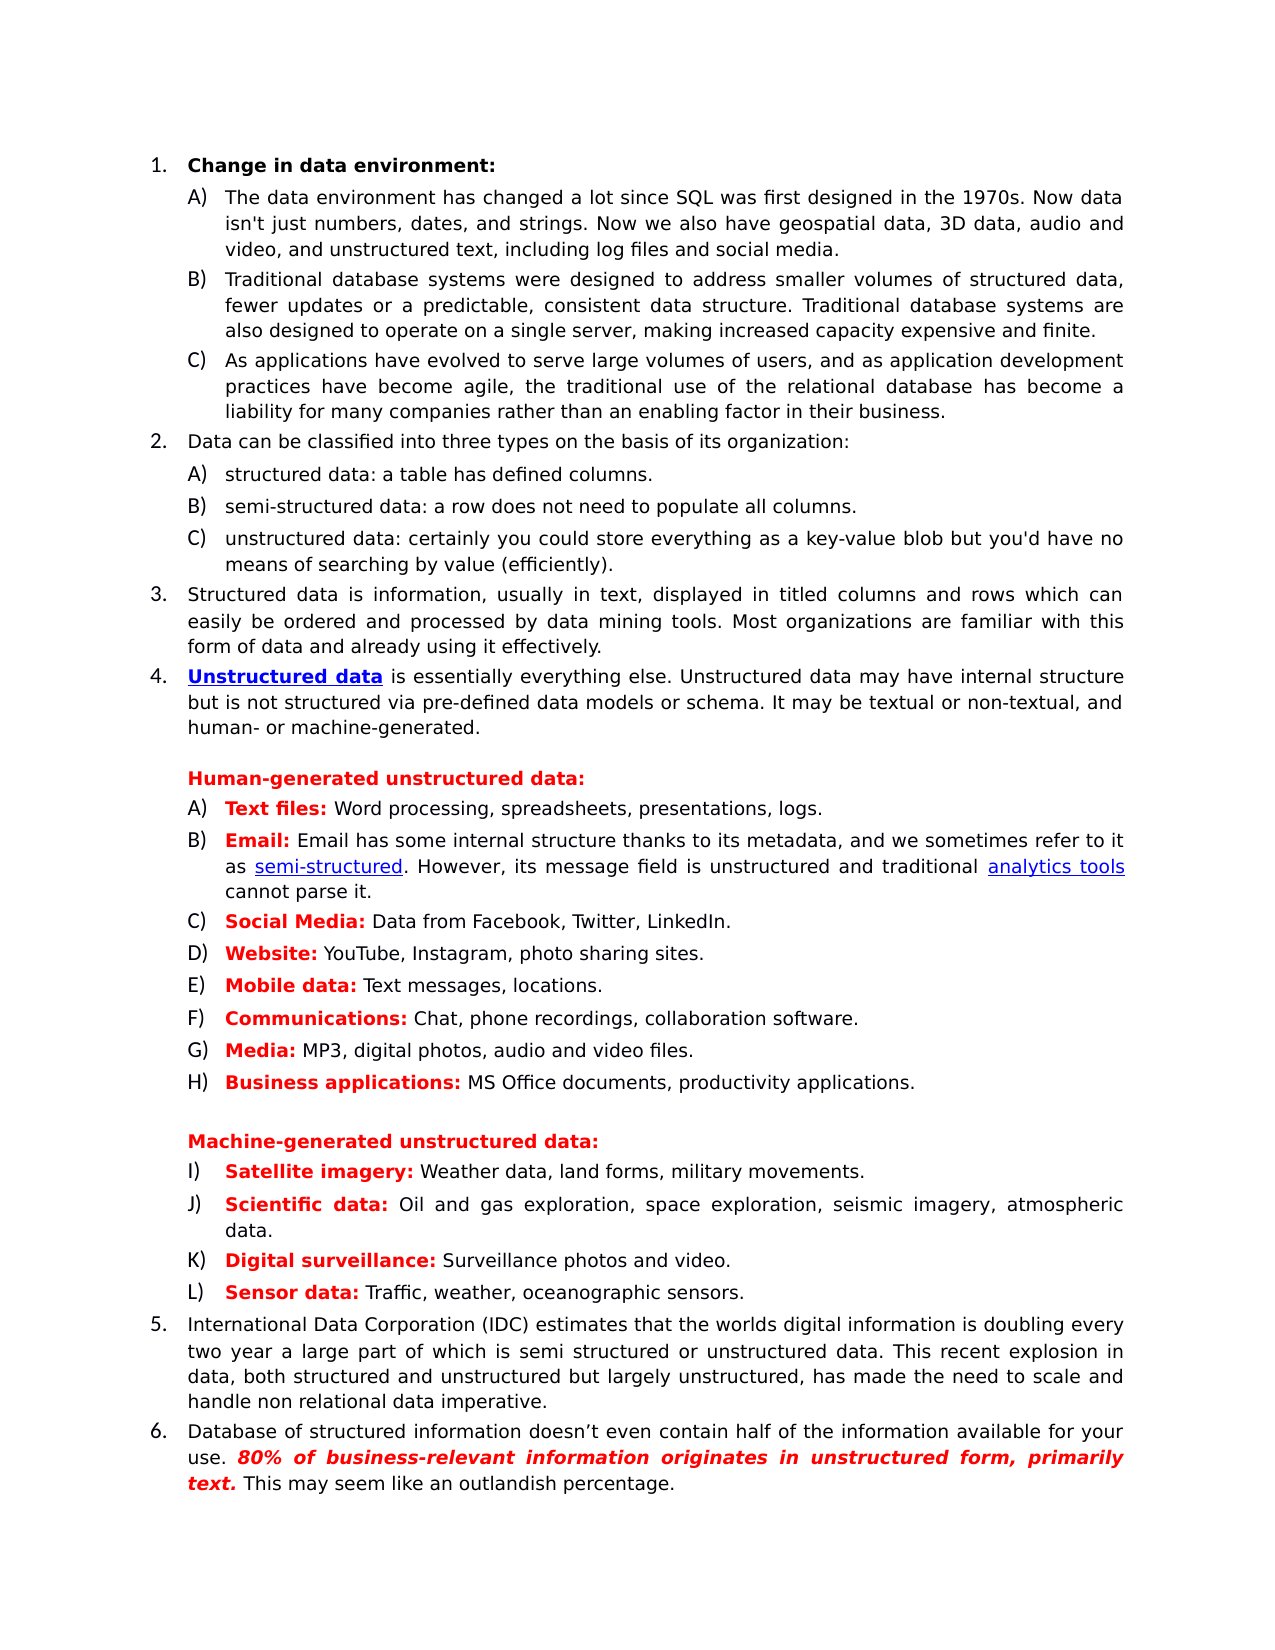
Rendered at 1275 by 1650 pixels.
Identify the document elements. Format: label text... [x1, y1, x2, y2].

list Unstructured data is essentially everything else. Unstructured data may have internal structure but is not structured via pre-defined data models or schema. It may be textual or non-textual, and human- or machine-generated. [150, 661, 1125, 739]
list Satellite imagery: Weather data, land forms, military movements. [187, 1157, 1125, 1185]
list As applications have evolved to serve large volumes of users, and as application development practices have become agile, the traditional use of the relational database has become a liability for many companies rather than an enabling factor in their business. [187, 345, 1125, 423]
list unstructured data: certainly you could store everything as a key-value blob but you'd have no means of searching by value (efficiently). [187, 523, 1125, 576]
list International Data Corporation (IDC) estimates that the worlds digital information is doubling every two year a large part of which is semi structured or unstructured data. This recent explosion in data, both structured and unstructured but largely unstructured, has made the need to scale and handle non relational data imperative. [150, 1309, 1125, 1413]
list Text files: Word processing, spreadsheets, presentations, logs. [187, 793, 1125, 821]
list Data can be classified into three types on the basis of its organization: [150, 427, 1125, 454]
list Database of structured information doesn’t even contain half of the information available for your use. 80% of business-relevant information originates in unstructured form, primarily text. This may seem like an outlandish percentage. [150, 1416, 1125, 1494]
list Machine-generated unstructured data: [150, 1132, 1125, 1153]
list Change in data environment: [150, 150, 1125, 178]
list Digital surveillance: Surveillance photos and video. [187, 1245, 1125, 1273]
list Structured data is information, usually in text, displayed in titled columns and rows which can easily be ordered and processed by data mining tools. Most organizations are familiar with this form of data and already using it effectively. [150, 579, 1125, 658]
list Human-generated unstructured data: [150, 767, 1125, 789]
list Traditional database systems were designed to address smaller volumes of structured data, fewer updates or a predictable, consistent data structure. Traditional database systems are also designed to operate on a single server, making increased capacity expensive and finite. [187, 264, 1125, 342]
list The data environment has changed a lot since SQL was first designed in the 1970s. Now data isn't just numbers, dates, and strings. Now we also have geospatial data, 3D data, audio and video, and unstructured text, including log files and social media. [187, 182, 1125, 260]
list Social Media: Data from Facebook, Twitter, LinkedIn. [187, 906, 1125, 934]
list Sensor data: Traffic, weather, oceanographic sensors. [187, 1277, 1125, 1305]
list Website: YouTube, Instagram, photo sharing sites. [187, 938, 1125, 966]
list Communications: Chat, phone recordings, collaboration software. [187, 1003, 1125, 1031]
list Mobile data: Text messages, locations. [187, 971, 1125, 999]
list semi-structured data: a row does not need to populate all columns. [187, 491, 1125, 519]
list structured data: a table has defined columns. [187, 459, 1125, 487]
list Email: Email has some internal structure thanks to its metadata, and we sometimes refer to it as semi-structured. However, its message field is unstructured and traditional analytics tools cannot parse it. [187, 825, 1125, 903]
list Business applications: MS Office documents, productivity applications. [187, 1067, 1125, 1095]
list Scientific data: Oil and gas exploration, space exploration, seismic imagery, atmospheric data. [187, 1189, 1125, 1242]
list Media: MP3, digital photos, audio and video files. [187, 1035, 1125, 1063]
